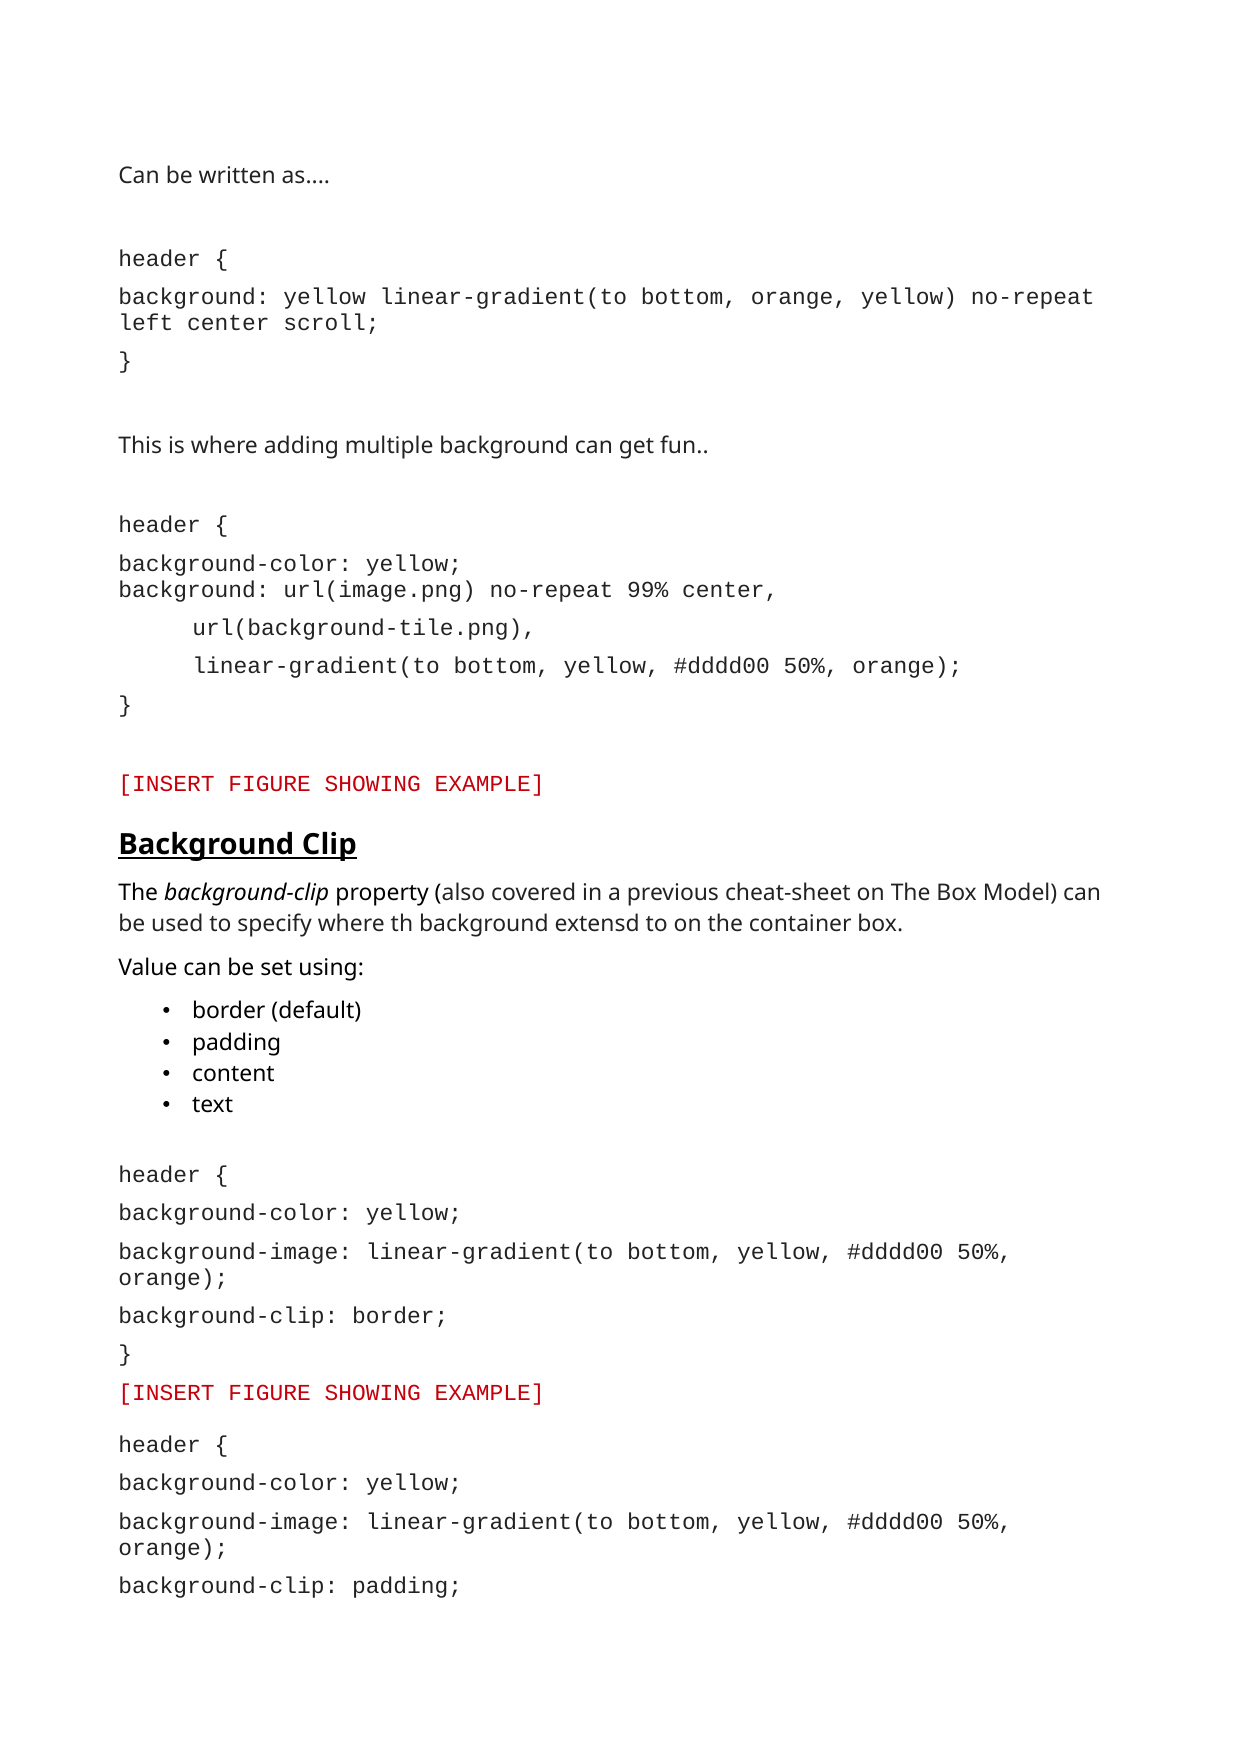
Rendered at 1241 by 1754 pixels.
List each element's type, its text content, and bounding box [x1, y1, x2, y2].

text [INSERT FIGURE SHOWING EXAMPLE] [118, 772, 1122, 798]
text header { [118, 247, 1122, 273]
text [INSERT FIGURE SHOWING EXAMPLE] [118, 1381, 1122, 1407]
text header { [118, 513, 1122, 539]
text background-color: yellow; [118, 1472, 1122, 1497]
text Value can be set using: [118, 951, 1122, 982]
text This is where adding multiple background can get fun.. [118, 429, 1122, 460]
text } [118, 1343, 1122, 1369]
text background-clip: border; [118, 1304, 1122, 1330]
list border (default) [162, 994, 1122, 1026]
subtitle Background Clip [118, 823, 1122, 863]
list content [162, 1057, 1122, 1088]
list padding [162, 1026, 1122, 1057]
text background-clip: padding; [118, 1574, 1122, 1600]
text linear-gradient(to bottom, yellow, #dddd00 50%, orange); [118, 655, 1122, 681]
text background-color: yellow; background: url(image.png) no-repeat 99% center, [118, 552, 1122, 604]
text background-image: linear-gradient(to bottom, yellow, #dddd00 50%, orange); [118, 1240, 1122, 1292]
text background-image: linear-gradient(to bottom, yellow, #dddd00 50%, orange); [118, 1510, 1122, 1562]
list text [162, 1088, 1122, 1119]
text } [118, 693, 1122, 719]
text background: yellow linear-gradient(to bottom, orange, yellow) no-repeat left center scroll; [118, 285, 1122, 337]
text background-color: yellow; [118, 1202, 1122, 1227]
text The background-clip property (also covered in a previous cheat-sheet on The Box Model) can be used to specify where th background extensd to on the container box. [118, 876, 1122, 938]
text url(background-tile.png), [118, 616, 1122, 642]
text Can be written as.... [118, 159, 1122, 191]
text header { [118, 1433, 1122, 1459]
text header { [118, 1163, 1122, 1189]
text } [118, 350, 1122, 376]
